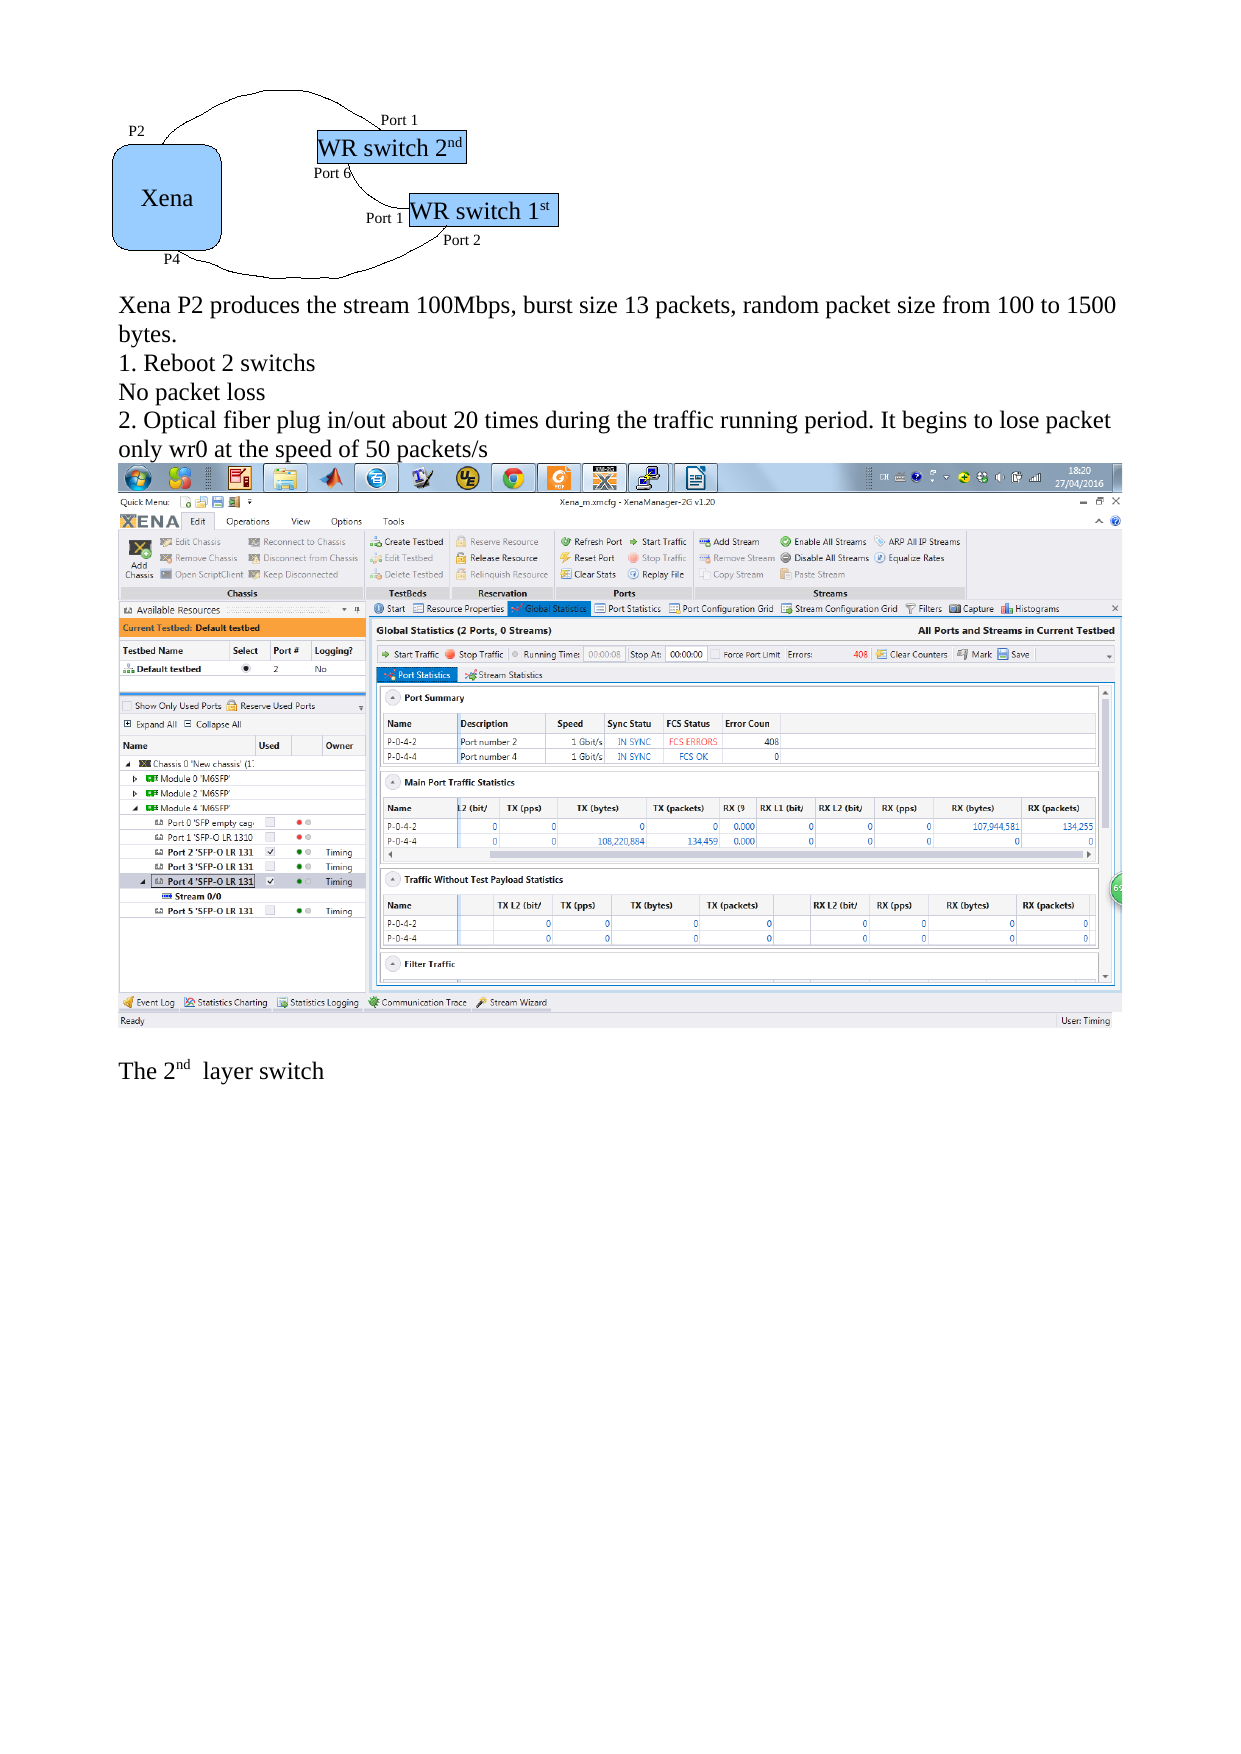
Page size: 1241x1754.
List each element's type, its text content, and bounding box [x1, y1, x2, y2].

text No packet loss [118, 377, 1122, 406]
text 1. Reboot 2 switchs [118, 348, 1122, 377]
text Xena P2 produces the stream 100Mbps, burst size 13 packets, random packet size from 100 to 1500 bytes. [118, 291, 1122, 348]
text The 2nd layer switch [118, 1056, 1122, 1085]
picture [118, 463, 1123, 1028]
text 2. Optical fiber plug in/out about 20 times during the traffic running period. It begins to lose packet only wr0 at the speed of 50 packets/s [118, 406, 1122, 463]
